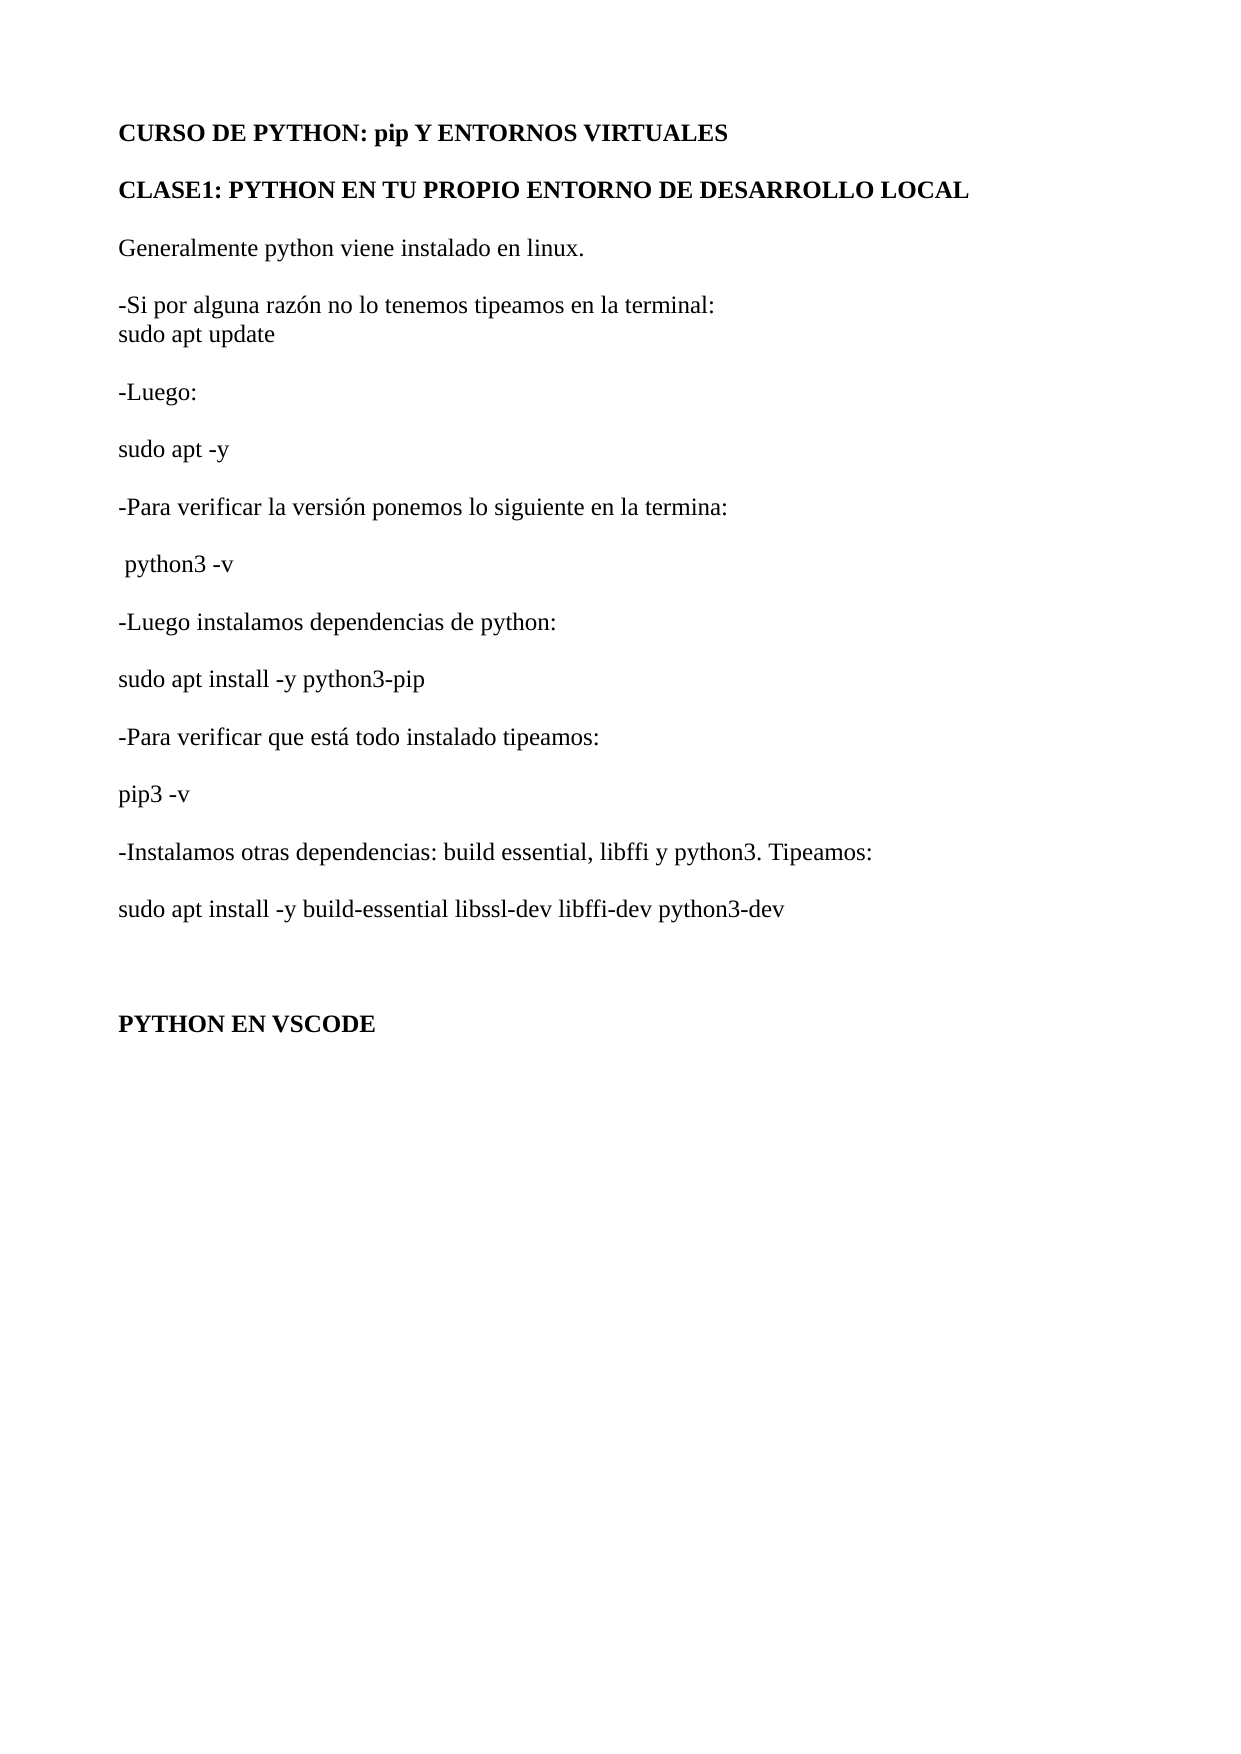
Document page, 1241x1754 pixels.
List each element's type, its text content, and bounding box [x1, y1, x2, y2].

text -Para verificar que está todo instalado tipeamos: [118, 722, 1122, 751]
text -Instalamos otras dependencias: build essential, libffi y python3. Tipeamos: [118, 837, 1122, 866]
text sudo apt install -y build-essential libssl-dev libffi-dev python3-dev [118, 894, 1122, 923]
text sudo apt -y [118, 434, 1122, 463]
text -Luego: [118, 377, 1122, 406]
text sudo apt update [118, 319, 1122, 348]
text pip3 -v [118, 779, 1122, 808]
text -Si por alguna razón no lo tenemos tipeamos en la terminal: [118, 291, 1122, 319]
text -Luego instalamos dependencias de python: [118, 607, 1122, 636]
text python3 -v [118, 549, 1122, 578]
text -Para verificar la versión ponemos lo siguiente en la termina: [118, 492, 1122, 521]
text PYTHON EN VSCODE [118, 1009, 1122, 1038]
text Generalmente python viene instalado en linux. [118, 233, 1122, 262]
text sudo apt install -y python3-pip [118, 664, 1122, 693]
text CURSO DE PYTHON: pip Y ENTORNOS VIRTUALES [118, 118, 1122, 147]
text CLASE1: PYTHON EN TU PROPIO ENTORNO DE DESARROLLO LOCAL [118, 176, 1122, 204]
